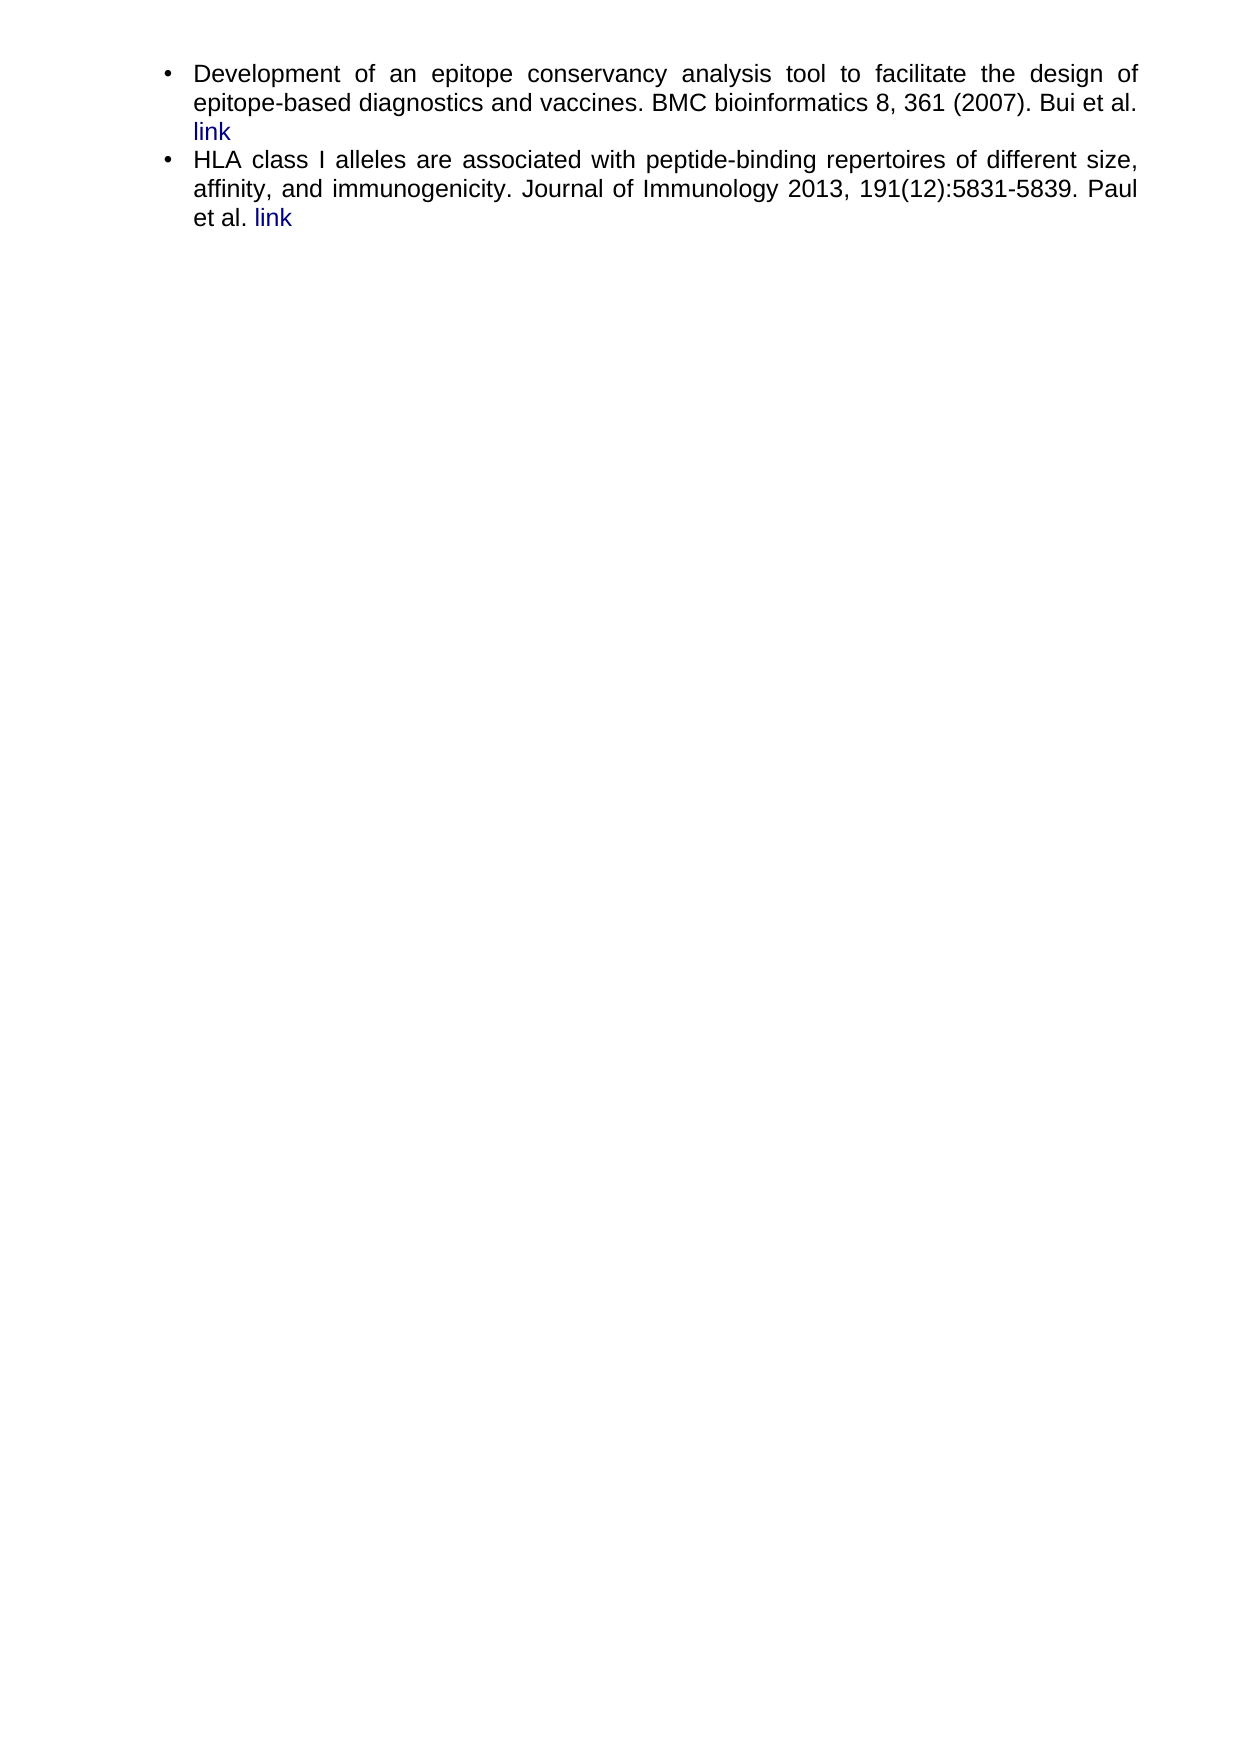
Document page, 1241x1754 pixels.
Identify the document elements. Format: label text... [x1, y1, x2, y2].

list HLA class I alleles are associated with peptide-binding repertoires of different size, affinity, and immunogenicity. Journal of Immunology 2013, 191(12):5831-5839. Paul et al. link [164, 145, 1139, 232]
list Development of an epitope conservancy analysis tool to facilitate the design of epitope-based diagnostics and vaccines. BMC bioinformatics 8, 361 (2007). Bui et al. link [164, 59, 1139, 145]
